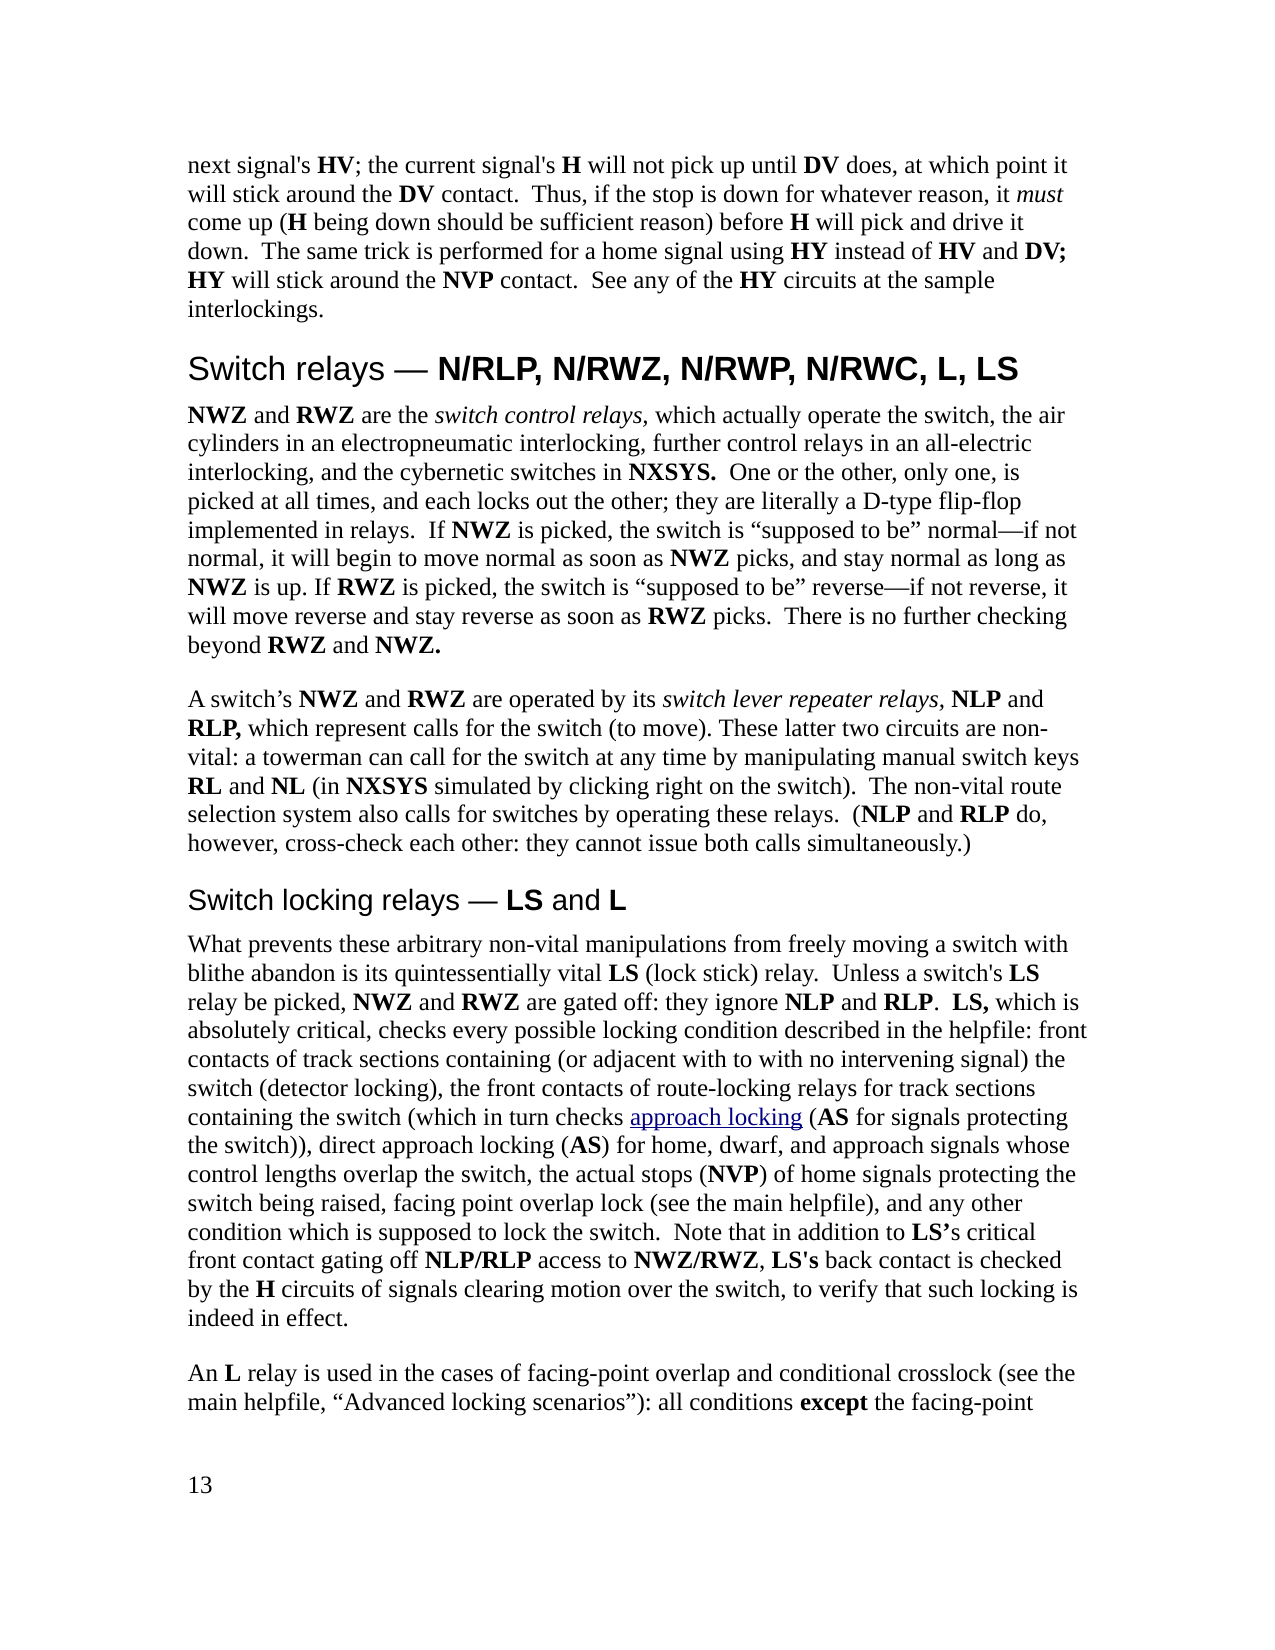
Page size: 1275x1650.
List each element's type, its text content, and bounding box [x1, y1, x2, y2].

text What prevents these arbitrary non-vital manipulations from freely moving a switch with blithe abandon is its quintessentially vital LS (lock stick) relay. Unless a switch's LS relay be picked, NWZ and RWZ are gated off: they ignore NLP and RLP. LS, which is absolutely critical, checks every possible locking condition described in the helpfile: front contacts of track sections containing (or adjacent with to with no intervening signal) the switch (detector locking), the front contacts of route-locking relays for track sections containing the switch (which in turn checks approach locking (AS for signals protecting the switch)), direct approach locking (AS) for home, dwarf, and approach signals whose control lengths overlap the switch, the actual stops (NVP) of home signals protecting the switch being raised, facing point overlap lock (see the main helpfile), and any other condition which is supposed to lock the switch. Note that in addition to LS’s critical front contact gating off NLP/RLP access to NWZ/RWZ, LS's back contact is checked by the H circuits of signals clearing motion over the switch, to verify that such locking is indeed in effect. [187, 929, 1087, 1332]
subtitle Switch locking relays — LS and L [187, 883, 1087, 917]
subtitle Switch relays — N/RLP, N/RWZ, N/RWP, N/RWC, L, LS [187, 348, 1087, 387]
text NWZ and RWZ are the switch control relays, which actually operate the switch, the air cylinders in an electropneumatic interlocking, further control relays in an all-electric interlocking, and the cybernetic switches in NXSYS. One or the other, only one, is picked at all times, and each locks out the other; they are literally a D-type flip-flop implemented in relays. If NWZ is picked, the switch is “supposed to be” normal—if not normal, it will begin to move normal as soon as NWZ picks, and stay normal as long as NWZ is up. If RWZ is picked, the switch is “supposed to be” reverse—if not reverse, it will move reverse and stay reverse as soon as RWZ picks. There is no further checking beyond RWZ and NWZ. [187, 400, 1087, 658]
text A switch’s NWZ and RWZ are operated by its switch lever repeater relays, NLP and RLP, which represent calls for the switch (to move). These latter two circuits are non-vital: a towerman can call for the switch at any time by manipulating manual switch keys RL and NL (in NXSYS simulated by clicking right on the switch). The non-vital route selection system also calls for switches by operating these relays. (NLP and RLP do, however, cross-check each other: they cannot issue both calls simultaneously.) [187, 684, 1087, 857]
text next signal's HV; the current signal's H will not pick up until DV does, at which point it will stick around the DV contact. Thus, if the stop is down for whatever reason, it must come up (H being down should be sufficient reason) before H will pick and drive it down. The same trick is performed for a home signal using HY instead of HV and DV; HY will stick around the NVP contact. See any of the HY circuits at the sample interlockings. [187, 150, 1087, 322]
text An L relay is used in the cases of facing-point overlap and conditional crosslock (see the main helpfile, “Advanced locking scenarios”): all conditions except the facing-point [187, 1358, 1087, 1415]
